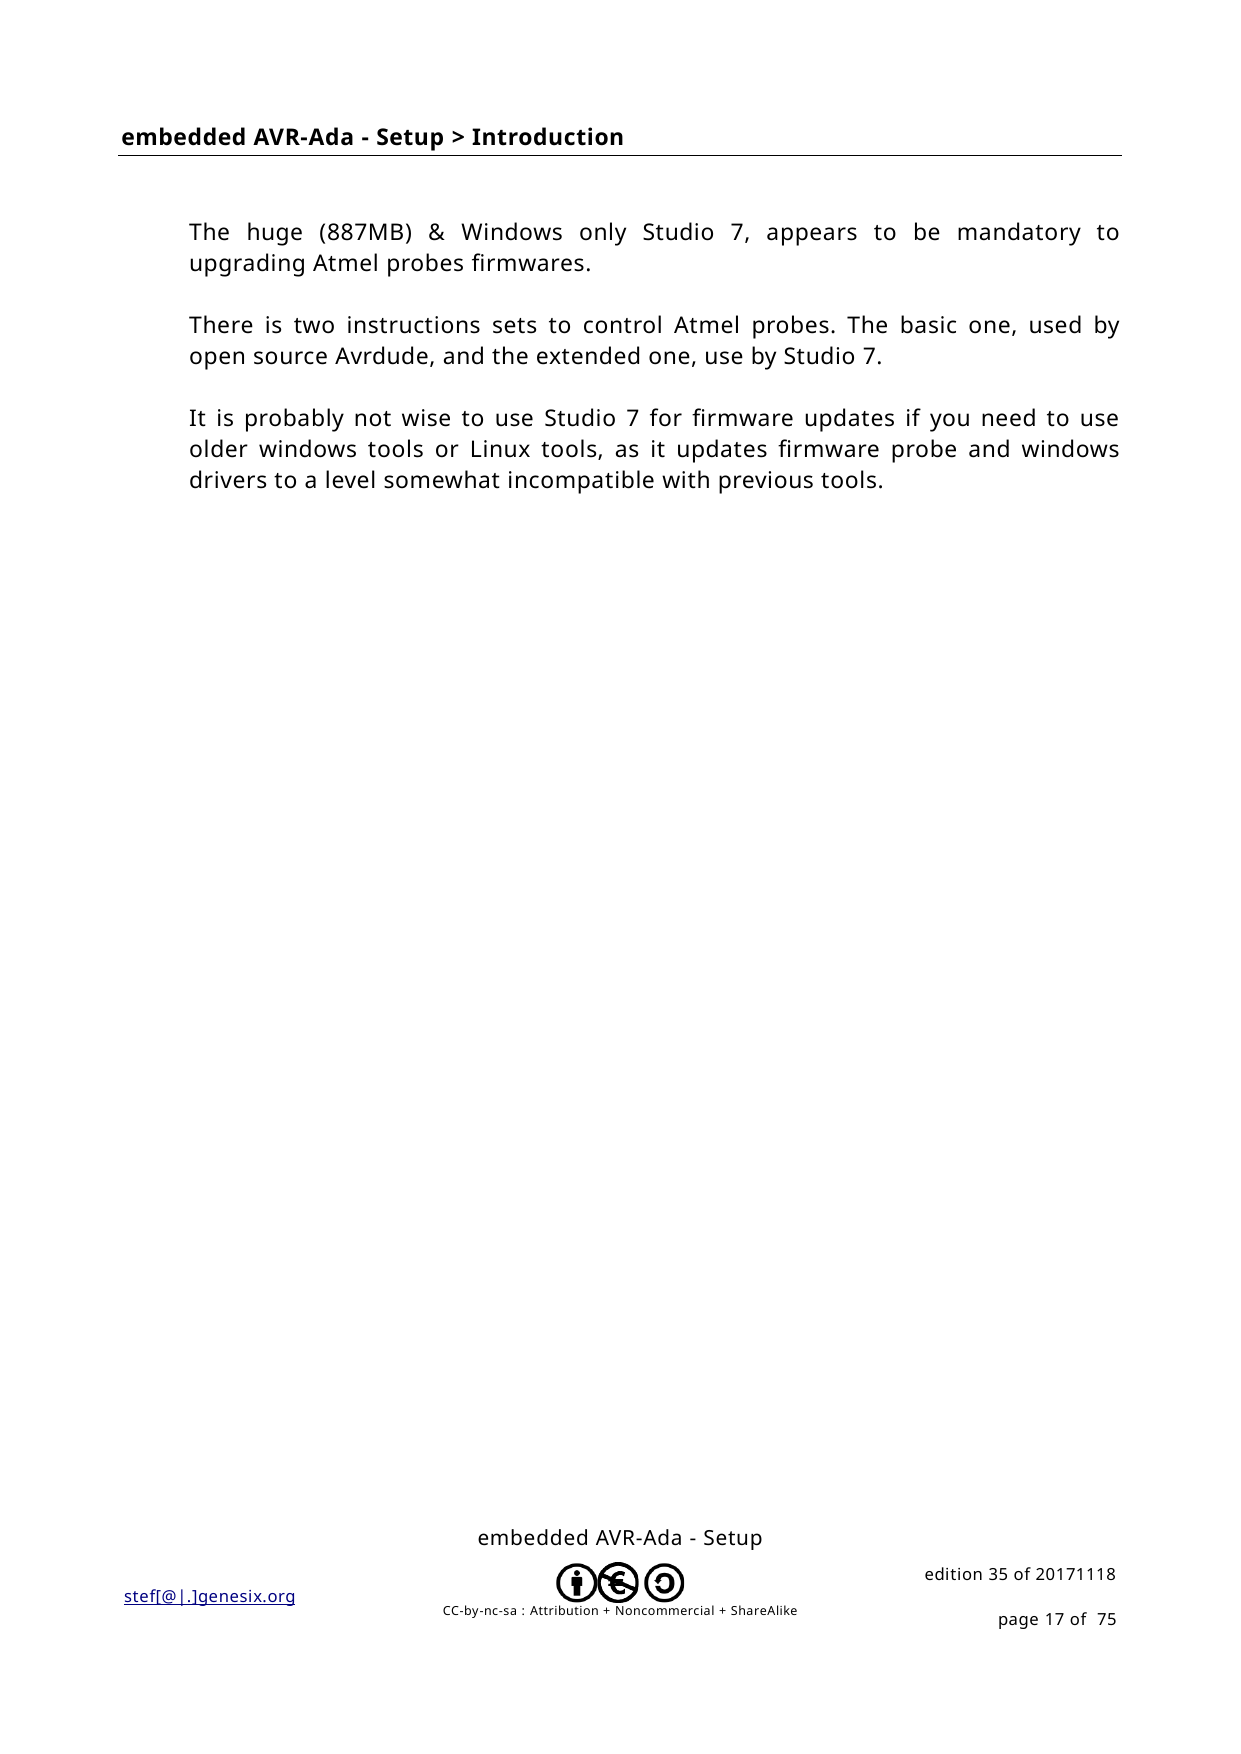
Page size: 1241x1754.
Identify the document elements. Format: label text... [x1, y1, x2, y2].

text There is two instructions sets to control Atmel probes. The basic one, used by open source Avrdude, and the extended one, use by Studio 7. [189, 309, 1122, 371]
picture [643, 1562, 685, 1603]
text The huge (887MB) & Windows only Studio 7, appears to be mandatory to upgrading Atmel probes firmwares. [189, 216, 1122, 278]
picture [555, 1562, 639, 1603]
text It is probably not wise to use Studio 7 for firmware updates if you need to use older windows tools or Linux tools, as it updates firmware probe and windows drivers to a level somewhat incompatible with previous tools. [189, 402, 1122, 495]
